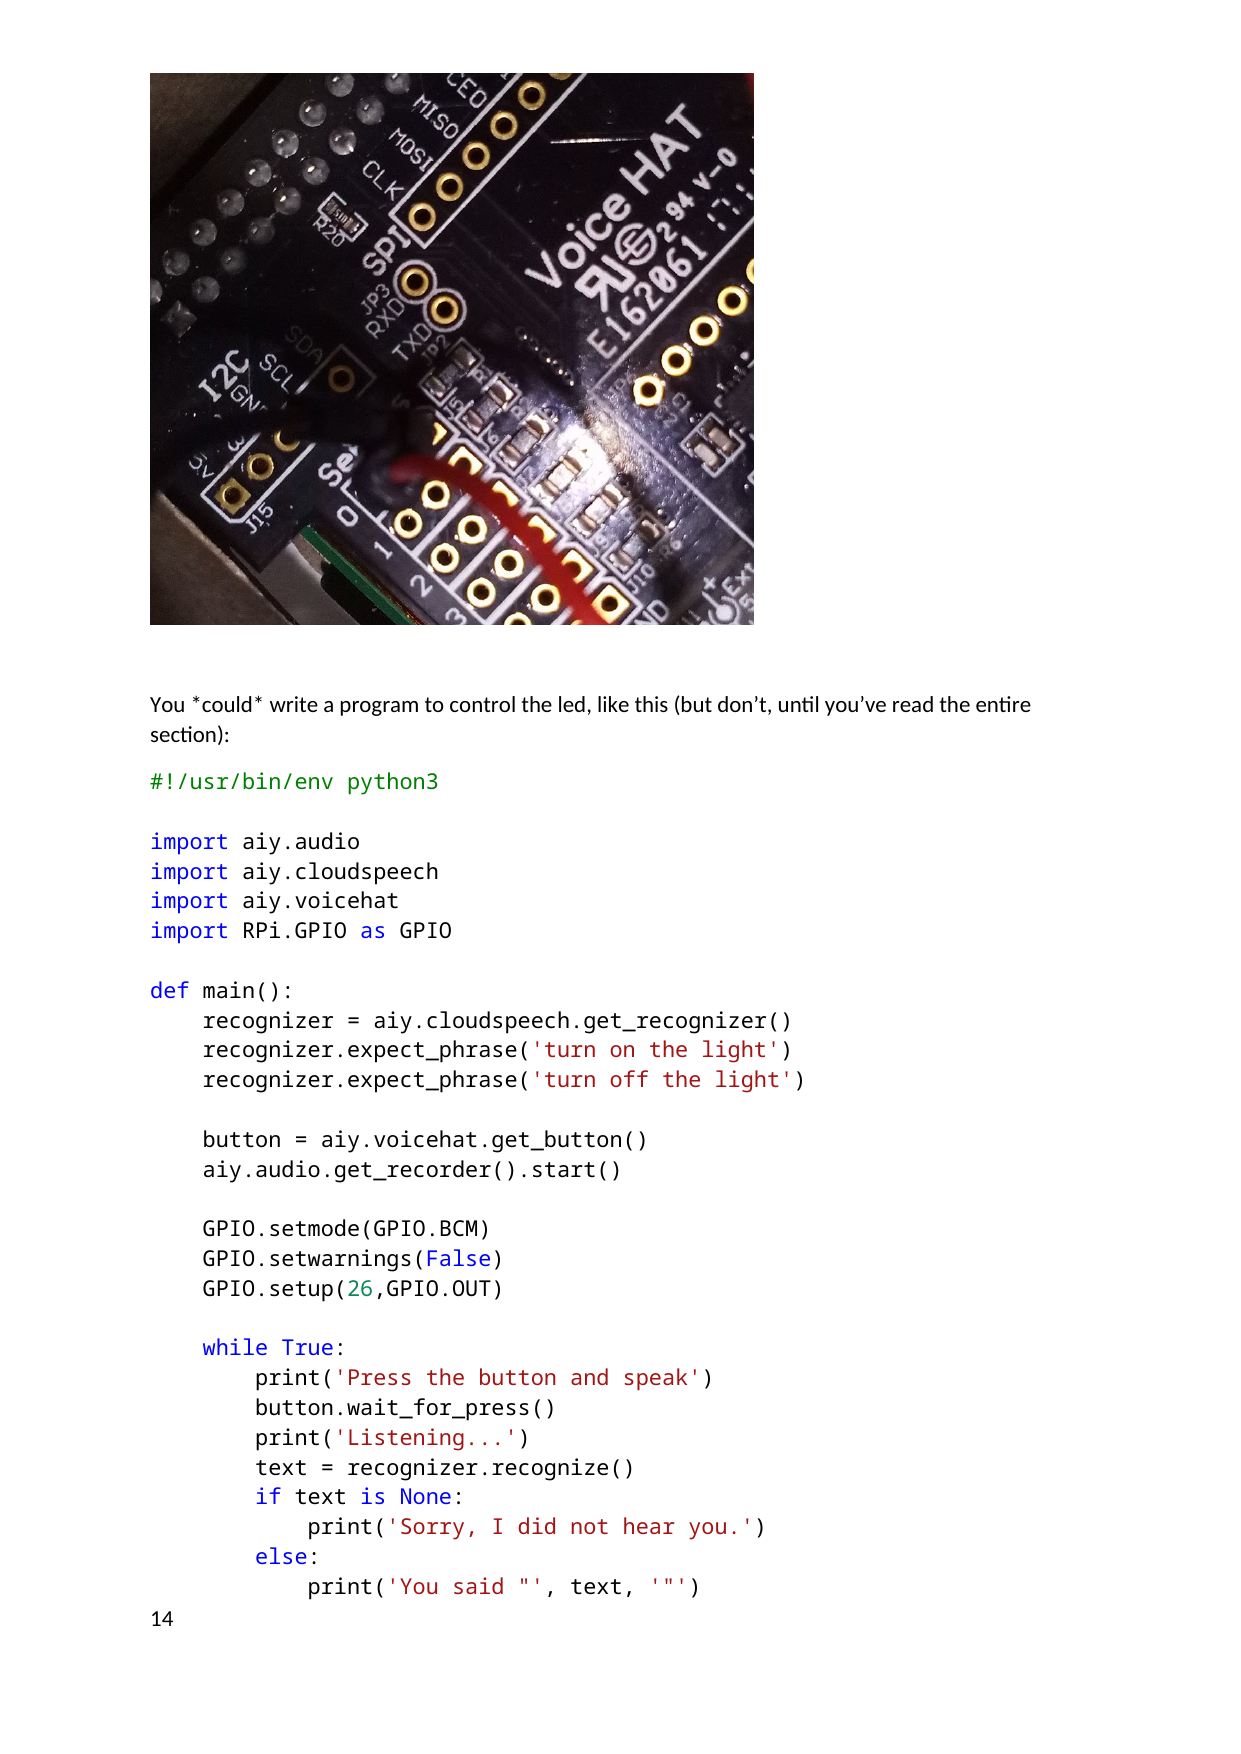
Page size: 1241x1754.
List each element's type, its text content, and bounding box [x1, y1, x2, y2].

text button.wait_for_press() [150, 1392, 1090, 1422]
text import aiy.cloudspeech [150, 856, 1090, 885]
text import RPi.GPIO as GPIO [150, 915, 1090, 945]
text print('Listening...') [150, 1422, 1090, 1451]
text GPIO.setmode(GPIO.BCM) [150, 1213, 1090, 1243]
text #!/usr/bin/env python3 [150, 766, 1090, 796]
text text = recognizer.recognize() [150, 1451, 1090, 1481]
text print('You said "', text, '"') [150, 1571, 1090, 1600]
text import aiy.audio [150, 826, 1090, 856]
text if text is None: [150, 1481, 1090, 1511]
text else: [150, 1541, 1090, 1571]
text recognizer.expect_phrase('turn off the light') [150, 1064, 1090, 1094]
text recognizer = aiy.cloudspeech.get_recognizer() [150, 1004, 1090, 1034]
text GPIO.setwarnings(False) [150, 1243, 1090, 1273]
text def main(): [150, 975, 1090, 1004]
text button = aiy.voicehat.get_button() [150, 1124, 1090, 1153]
text GPIO.setup(26,GPIO.OUT) [150, 1273, 1090, 1302]
text You *could* write a program to control the led, like this (but don’t, until you’ve read the entire section): [150, 690, 1090, 748]
text print('Press the button and speak') [150, 1362, 1090, 1392]
text while True: [150, 1332, 1090, 1362]
text print('Sorry, I did not hear you.') [150, 1511, 1090, 1541]
text aiy.audio.get_recorder().start() [150, 1153, 1090, 1183]
text recognizer.expect_phrase('turn on the light') [150, 1034, 1090, 1064]
text import aiy.voicehat [150, 885, 1090, 915]
